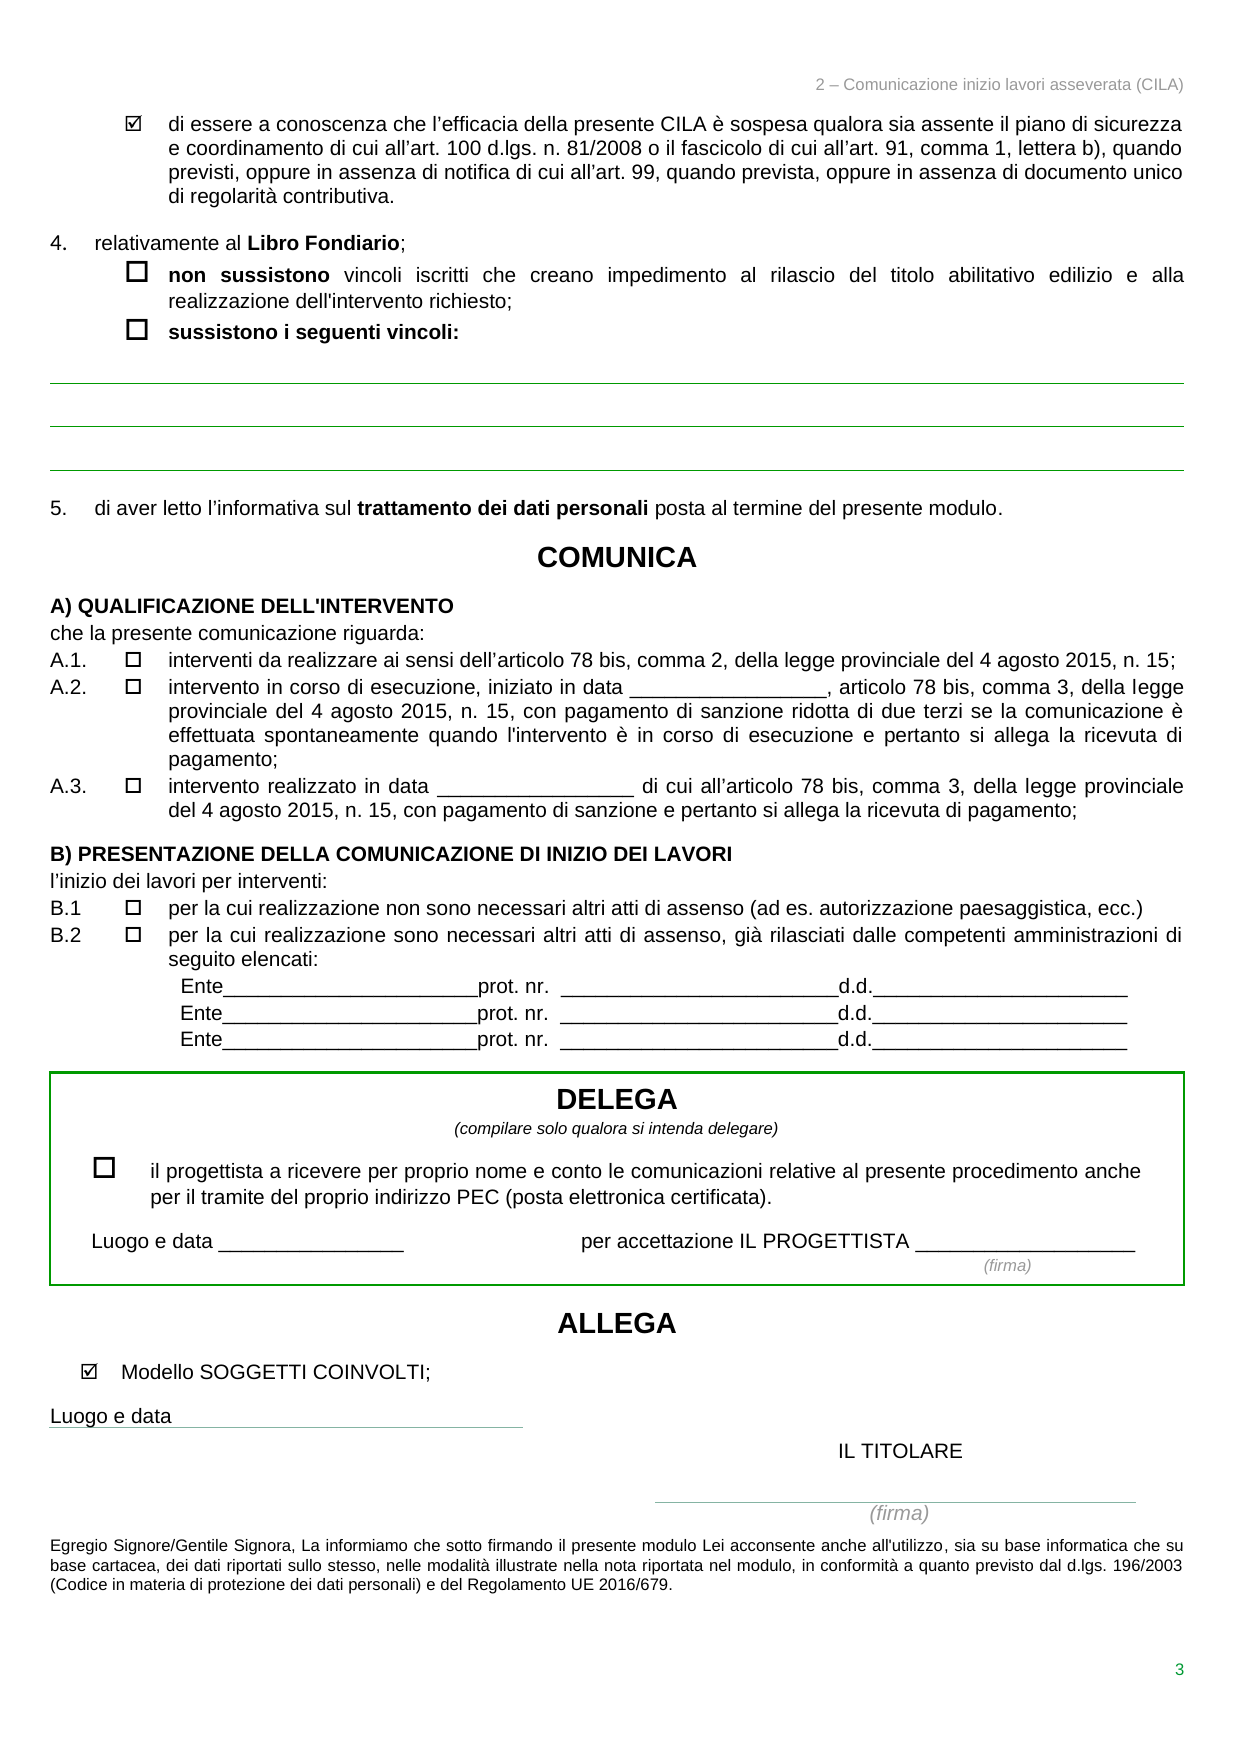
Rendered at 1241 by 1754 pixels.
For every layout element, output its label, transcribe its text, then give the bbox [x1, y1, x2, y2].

text che la presente comunicazione riguarda: [50, 621, 1184, 645]
text Egregio Signore/Gentile Signora, La informiamo che sotto firmando il presente modulo Lei acconsente anche all'utilizzo, sia su base informatica che su base cartacea, dei dati riportati sullo stesso, nelle modalità illustrate nella nota riportata nel modulo, in conformità a quanto previsto dal d.lgs. 196/2003 (Codice in materia di protezione dei dati personali) e del Regolamento UE 2016/679. [50, 1536, 1184, 1594]
text A.1.  interventi da realizzare ai sensi dell’articolo 78 bis, comma 2, della legge provinciale del 4 agosto 2015, n. 15; [50, 648, 1184, 672]
text Ente______________________prot. nr. ________________________d.d.______________________ [50, 1027, 1184, 1051]
text Ente______________________prot. nr. ________________________d.d.______________________ [50, 973, 1184, 997]
text l’inizio dei lavori per interventi: [50, 869, 1184, 893]
text ALLEGA [50, 1306, 1184, 1339]
list sussistono i seguenti vincoli: [124, 318, 1184, 346]
text B.1  per la cui realizzazione non sono necessari altri atti di assenso (ad es. autorizzazione paesaggistica, ecc.) [50, 896, 1184, 920]
text A.3.  intervento realizzato in data _________________ di cui all’articolo 78 bis, comma 3, della legge provinciale del 4 agosto 2015, n. 15, con pagamento di sanzione e pertanto si allega la ricevuta di pagamento; [50, 774, 1184, 822]
text  Modello SOGGETTI COINVOLTI; [79, 1359, 1184, 1383]
text Ente______________________prot. nr. ________________________d.d.______________________ [50, 1000, 1184, 1024]
text COMUNICA [50, 540, 1184, 574]
text B.2  per la cui realizzazione sono necessari altri atti di assenso, già rilasciati dalle competenti amministrazioni di seguito elencati: [50, 923, 1184, 971]
text  di essere a conoscenza che l’efficacia della presente CILA è sospesa qualora sia assente il piano di sicurezza e coordinamento di cui all’art. 100 d.lgs. n. 81/2008 o il fascicolo di cui all’art. 91, comma 1, lettera b), quando previsti, oppure in assenza di notifica di cui all’art. 99, quando prevista, oppure in assenza di documento unico di regolarità contributiva. [124, 112, 1184, 208]
table_header IL TITOLARE (firma) [617, 1431, 1184, 1533]
table_header DELEGA (compilare solo qualora si intenda delegare) il progettista a ricevere per proprio nome e conto le comunicazioni relative al presente procedimento anche per il tramite del proprio indirizzo PEC (posta elettronica certificata). Luogo e data ________________ per accettazione IL PROGETTISTA ___________________ (firma) [51, 1074, 1183, 1283]
list non sussistono vincoli iscritti che creano impedimento al rilascio del titolo abilitativo edilizio e alla realizzazione dell'intervento richiesto; [124, 262, 1184, 312]
list relativamente al Libro Fondiario; [50, 228, 1184, 256]
list di aver letto l’informativa sul trattamento dei dati personali posta al termine del presente modulo. [50, 496, 1184, 520]
text A) QUALIFICAZIONE DELL'INTERVENTO [50, 594, 1184, 618]
text Luogo e data [50, 1404, 1191, 1428]
text B) PRESENTAZIONE DELLA COMUNICAZIONE DI INIZIO DEI LAVORI [50, 842, 1184, 866]
text A.2.  intervento in corso di esecuzione, iniziato in data _________________, articolo 78 bis, comma 3, della legge provinciale del 4 agosto 2015, n. 15, con pagamento di sanzione ridotta di due terzi se la comunicazione è effettuata spontaneamente quando l'intervento è in corso di esecuzione e pertanto si allega la ricevuta di pagamento; [50, 675, 1184, 771]
table_header [50, 1431, 617, 1533]
